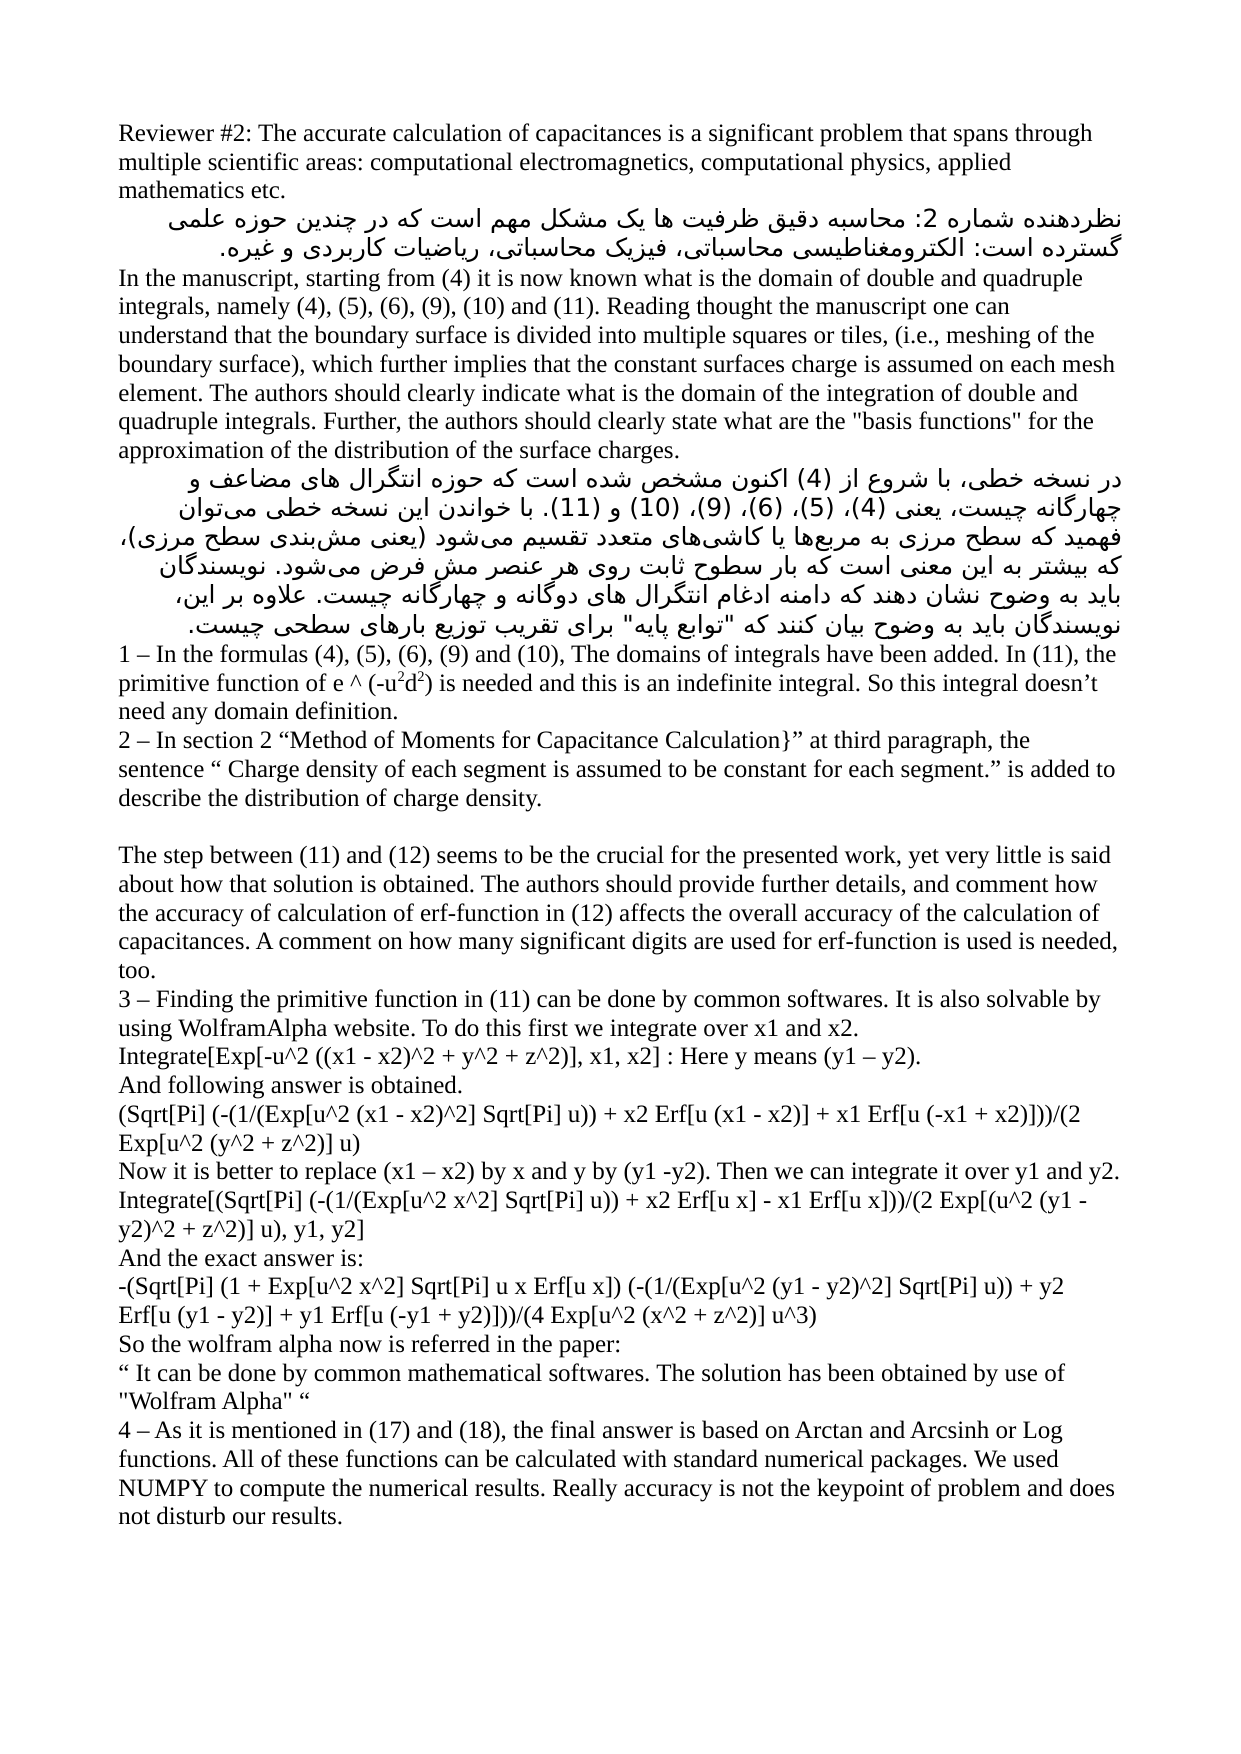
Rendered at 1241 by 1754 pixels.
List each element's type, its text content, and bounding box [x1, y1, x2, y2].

text The step between (11) and (12) seems to be the crucial for the presented work, yet very little is said about how that solution is obtained. The authors should provide further details, and comment how the accuracy of calculation of erf-function in (12) affects the overall accuracy of the calculation of capacitances. A comment on how many significant digits are used for erf-function is used is needed, too. [118, 840, 1122, 984]
text Integrate[(Sqrt[Pi] (-(1/(Exp[u^2 x^2] Sqrt[Pi] u)) + x2 Erf[u x] - x1 Erf[u x]))/(2 Exp[(u^2 (y1 - y2)^2 + z^2)] u), y1, y2] [118, 1185, 1122, 1243]
text “ It can be done by common mathematical softwares. The solution has been obtained by use of "Wolfram Alpha" “ [118, 1358, 1122, 1415]
text نظردهنده شماره 2: محاسبه دقیق ظرفیت ها یک مشکل مهم است که در چندین حوزه علمی گسترده است: الکترومغناطیسی محاسباتی، فیزیک محاسباتی، ریاضیات کاربردی و غیره. [118, 204, 1122, 263]
text In the manuscript, starting from (4) it is now known what is the domain of double and quadruple integrals, namely (4), (5), (6), (9), (10) and (11). Reading thought the manuscript one can understand that the boundary surface is divided into multiple squares or tiles, (i.e., meshing of the boundary surface), which further implies that the constant surfaces charge is assumed on each mesh element. The authors should clearly indicate what is the domain of the integration of double and quadruple integrals. Further, the authors should clearly state what are the "basis functions" for the approximation of the distribution of the surface charges. [118, 263, 1122, 464]
text در نسخه خطی، با شروع از (4) اکنون مشخص شده است که حوزه انتگرال های مضاعف و چهارگانه چیست، یعنی (4)، (5)، (6)، (9)، (10) و (11). با خواندن این نسخه خطی می‌توان فهمید که سطح مرزی به مربع‌ها یا کاشی‌های متعدد تقسیم می‌شود (یعنی مش‌بندی سطح مرزی)، که بیشتر به این معنی است که بار سطوح ثابت روی هر عنصر مش فرض می‌شود. نویسندگان باید به وضوح نشان دهند که دامنه ادغام انتگرال های دوگانه و چهارگانه چیست. علاوه بر این، نویسندگان باید به وضوح بیان کنند که "توابع پایه" برای تقریب توزیع بارهای سطحی چیست. [118, 464, 1122, 639]
text And the exact answer is: [118, 1243, 1122, 1271]
text Integrate[Exp[-u^2 ((x1 - x2)^2 + y^2 + z^2)], x1, x2] : Here y means (y1 – y2). [118, 1041, 1122, 1070]
text Now it is better to replace (x1 – x2) by x and y by (y1 -y2). Then we can integrate it over y1 and y2. [118, 1156, 1122, 1185]
text -(Sqrt[Pi] (1 + Exp[u^2 x^2] Sqrt[Pi] u x Erf[u x]) (-(1/(Exp[u^2 (y1 - y2)^2] Sqrt[Pi] u)) + y2 Erf[u (y1 - y2)] + y1 Erf[u (-y1 + y2)]))/(4 Exp[u^2 (x^2 + z^2)] u^3) [118, 1271, 1122, 1329]
text Reviewer #2: The accurate calculation of capacitances is a significant problem that spans through multiple scientific areas: computational electromagnetics, computational physics, applied mathematics etc. [118, 118, 1122, 204]
text (Sqrt[Pi] (-(1/(Exp[u^2 (x1 - x2)^2] Sqrt[Pi] u)) + x2 Erf[u (x1 - x2)] + x1 Erf[u (-x1 + x2)]))/(2 Exp[u^2 (y^2 + z^2)] u) [118, 1099, 1122, 1156]
text 3 – Finding the primitive function in (11) can be done by common softwares. It is also solvable by using WolframAlpha website. To do this first we integrate over x1 and x2. [118, 984, 1122, 1041]
text 1 – In the formulas (4), (5), (6), (9) and (10), The domains of integrals have been added. In (11), the primitive function of e ^ (-u2d2) is needed and this is an indefinite integral. So this integral doesn’t need any domain definition. [118, 639, 1122, 725]
text 2 – In section 2 “Method of Moments for Capacitance Calculation}” at third paragraph, the sentence “ Charge density of each segment is assumed to be constant for each segment.” is added to describe the distribution of charge density. [118, 725, 1122, 811]
text And following answer is obtained. [118, 1070, 1122, 1099]
text So the wolfram alpha now is referred in the paper: [118, 1329, 1122, 1358]
text 4 – As it is mentioned in (17) and (18), the final answer is based on Arctan and Arcsinh or Log functions. All of these functions can be calculated with standard numerical packages. We used NUMPY to compute the numerical results. Really accuracy is not the keypoint of problem and does not disturb our results. [118, 1415, 1122, 1530]
